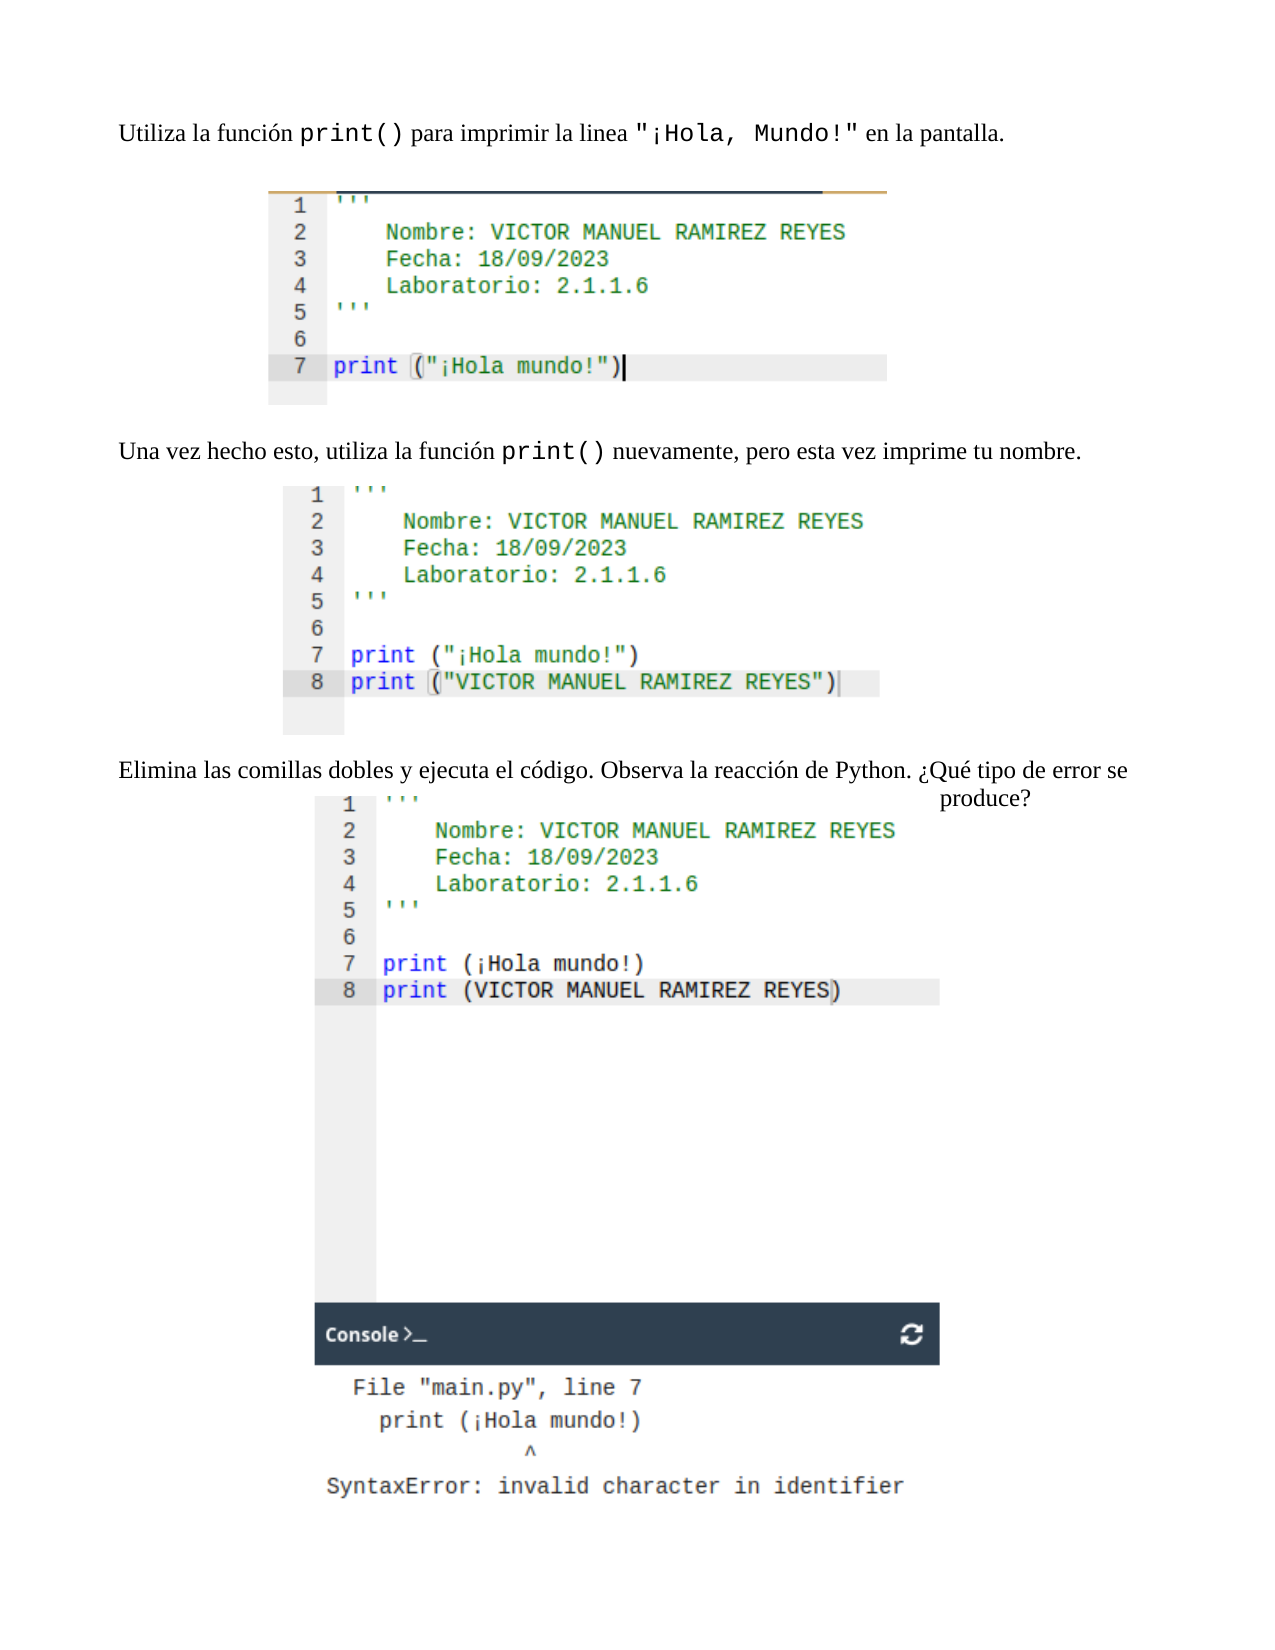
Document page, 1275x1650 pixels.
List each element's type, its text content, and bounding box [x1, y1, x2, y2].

text Utiliza la función print() para imprimir la linea "¡Hola, Mundo!" en la pantalla. [118, 118, 1157, 149]
picture [268, 191, 887, 405]
text Una vez hecho esto, utiliza la función print() nuevamente, pero esta vez imprime tu nombre. [118, 436, 1157, 467]
text Elimina las comillas dobles y ejecuta el código. Observa la reacción de Python. ¿Qué tipo de error se produce? [118, 755, 1157, 812]
picture [314, 796, 940, 1525]
picture [282, 486, 880, 735]
